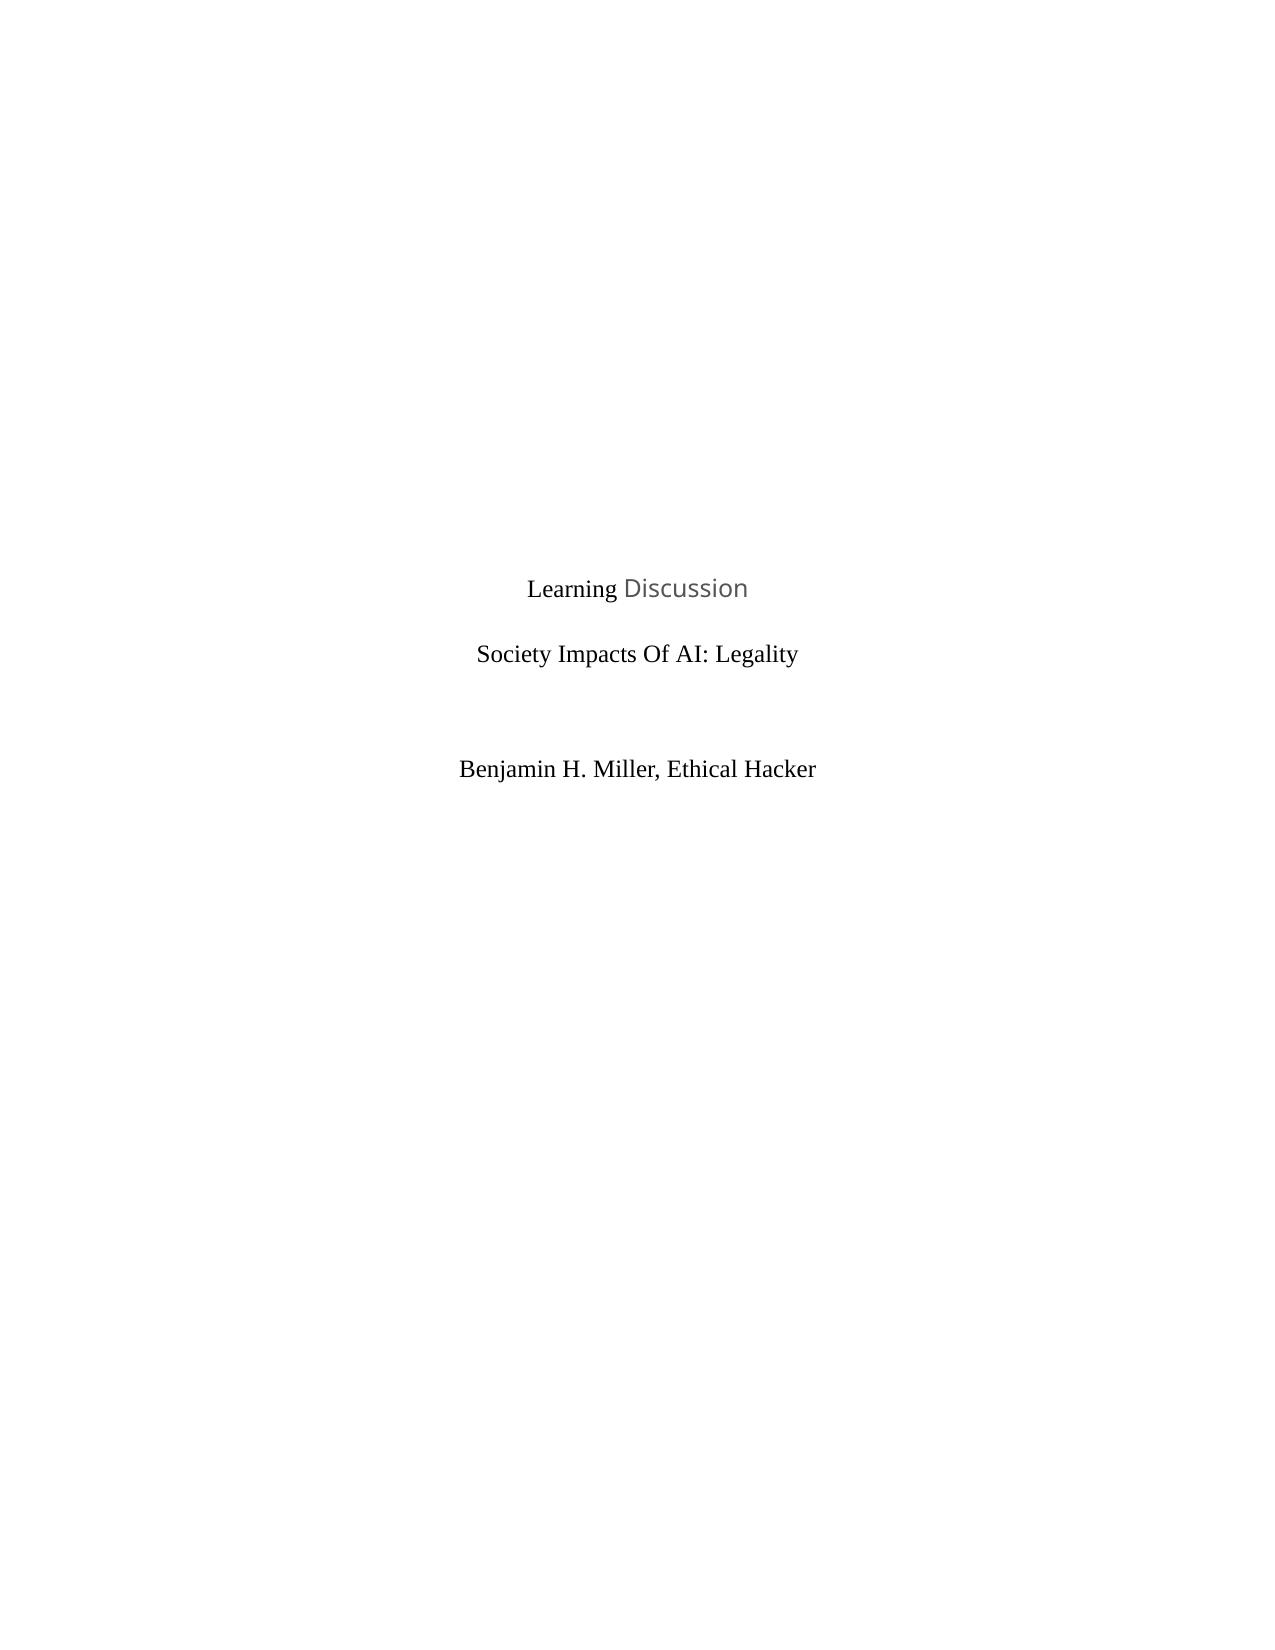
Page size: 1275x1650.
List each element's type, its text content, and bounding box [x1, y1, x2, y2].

title Benjamin H. Miller, Ethical Hacker [118, 754, 1157, 783]
title Society Impacts Of AI: Legality [118, 639, 1157, 668]
title Learning Discussion [118, 571, 1157, 605]
